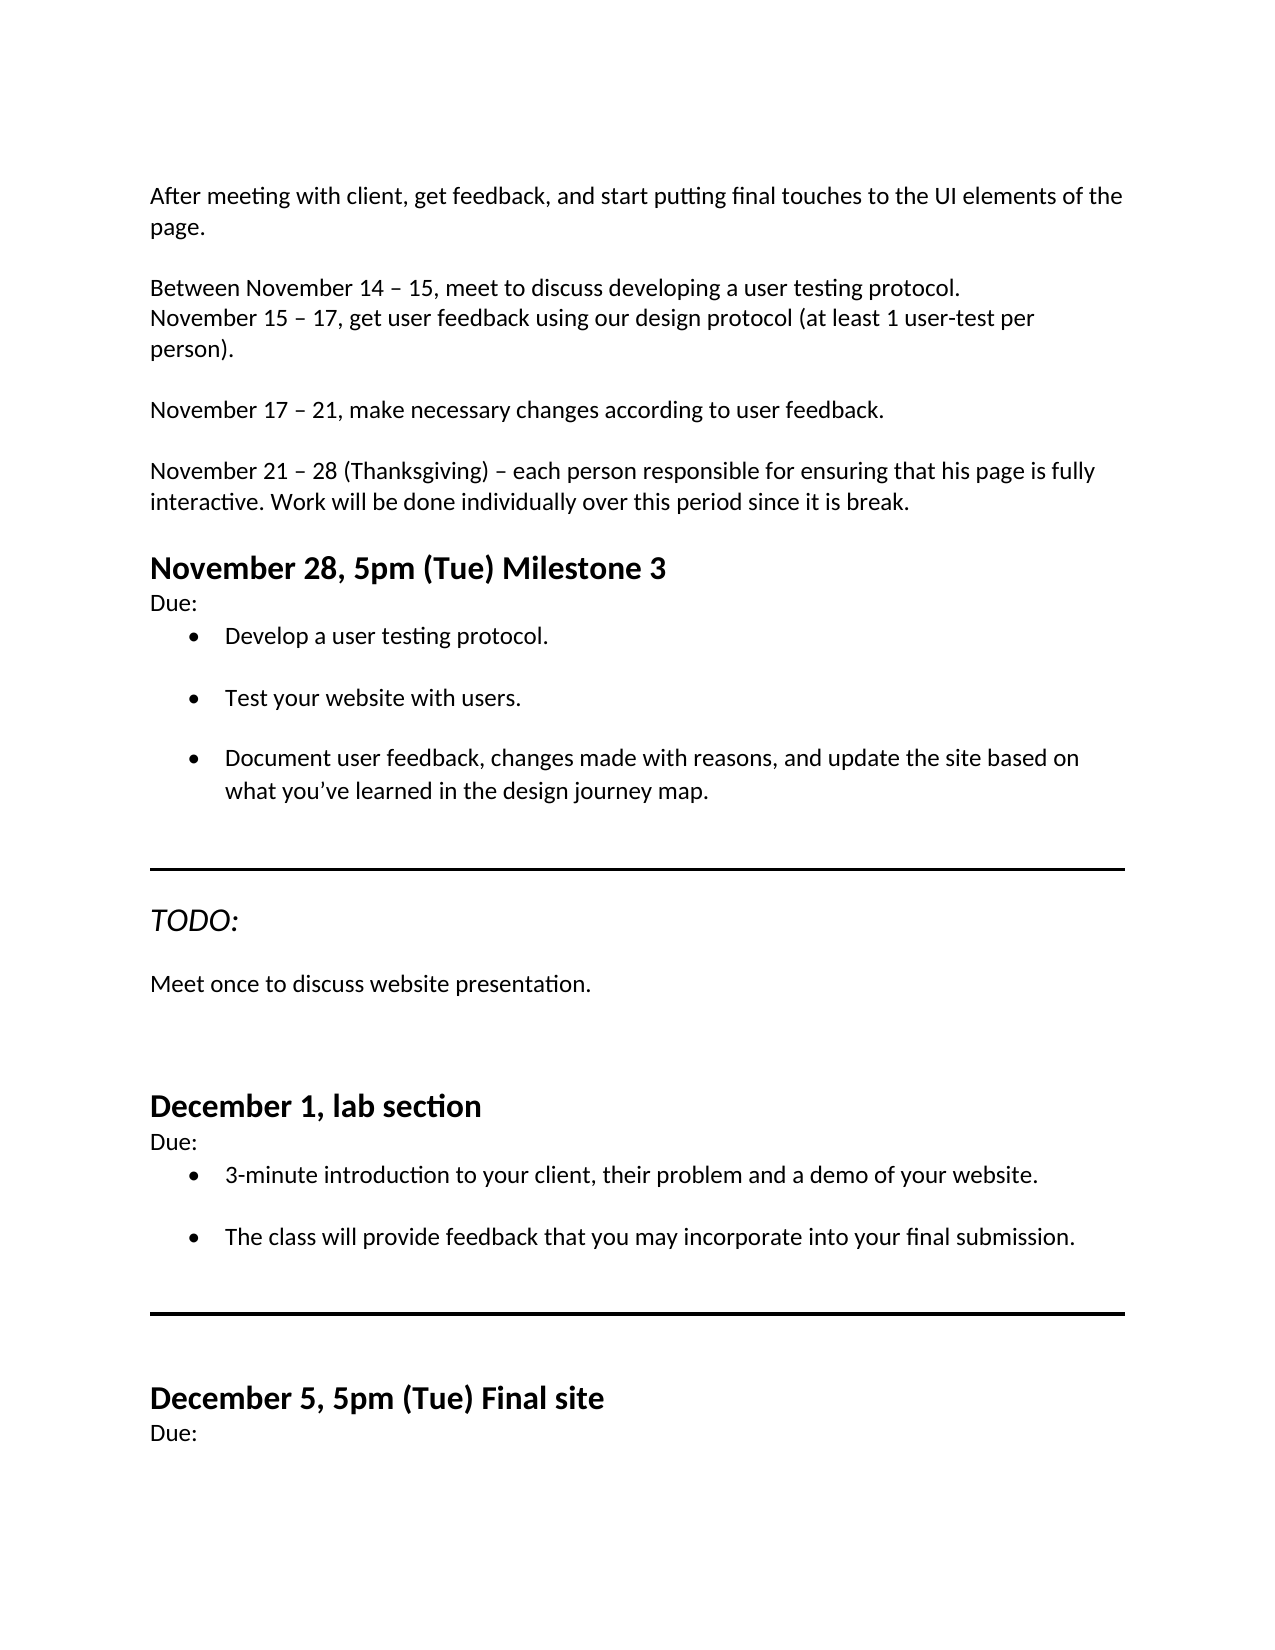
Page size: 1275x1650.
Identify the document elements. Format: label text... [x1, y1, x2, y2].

text November 21 – 28 (Thanksgiving) – each person responsible for ensuring that his page is fully interactive. Work will be done individually over this period since it is break. [150, 455, 1125, 516]
text November 28, 5pm (Tue) Milestone 3 [150, 547, 1125, 587]
text November 17 – 21, make necessary changes according to user feedback. [150, 394, 1125, 425]
list Document user feedback, changes made with reasons, and update the site based on what you’ve learned in the design journey map. [187, 742, 1125, 807]
text December 1, lab section [150, 1085, 1125, 1126]
list 3-minute introduction to your client, their problem and a demo of your website. [187, 1156, 1125, 1190]
list The class will provide feedback that you may incorporate into your final submission. [187, 1218, 1125, 1252]
text TODO: [150, 899, 1125, 939]
text December 5, 5pm (Tue) Final site [150, 1377, 1125, 1417]
text Meet once to discuss website presentation. [150, 967, 1125, 998]
text Between November 14 – 15, meet to discuss developing a user testing protocol. [150, 272, 1125, 303]
text Due: [150, 1417, 1125, 1448]
text After meeting with client, get feedback, and start putting final touches to the UI elements of the page. [150, 181, 1125, 242]
list Develop a user testing protocol. [187, 618, 1125, 652]
list Test your website with users. [187, 680, 1125, 714]
text Due: [150, 1126, 1125, 1156]
text Due: [150, 587, 1125, 618]
text November 15 – 17, get user feedback using our design protocol (at least 1 user-test per person). [150, 303, 1125, 364]
